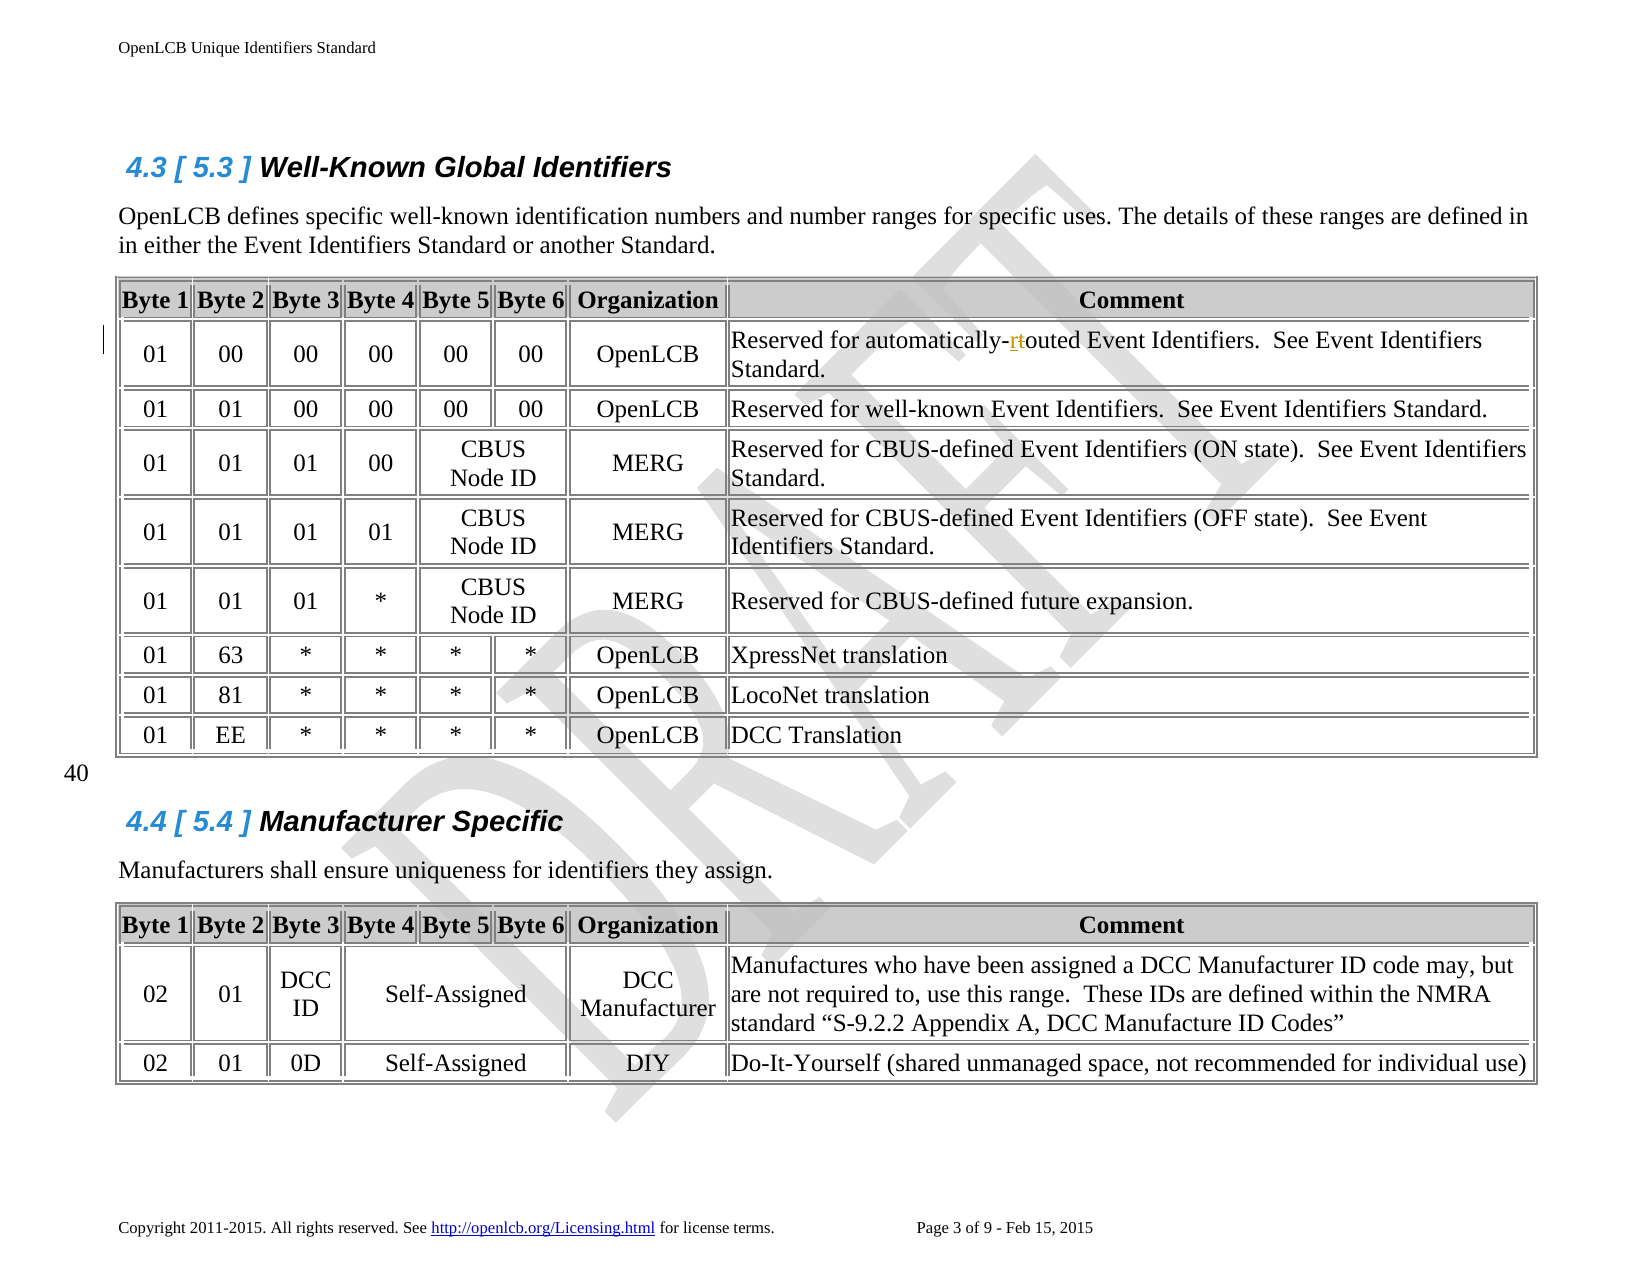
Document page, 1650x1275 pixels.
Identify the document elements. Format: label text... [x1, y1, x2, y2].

table_cell 01 [195, 569, 266, 632]
table_header Byte 5 [418, 904, 470, 942]
table_cell * [496, 692, 550, 712]
table_header Organization [568, 278, 727, 317]
text OpenLCB defines specific well-known identification numbers and number ranges for specific uses. The details of these ranges are defined in in either the Event Identifiers Standard or another Standard. [118, 201, 987, 259]
table_cell * [346, 637, 415, 672]
table_header Byte 3 [269, 904, 343, 942]
table_cell DCC Manufacturer [697, 947, 725, 1039]
table_cell 01 [118, 426, 192, 494]
table_cell * [496, 637, 550, 672]
table_cell 02 [118, 942, 192, 1039]
table_cell 01 [195, 500, 266, 563]
subtitle Manufacturer Specific [118, 804, 383, 838]
table_cell DCC Manufacturer [571, 947, 681, 1039]
table_cell 00 [271, 391, 340, 426]
table_cell Reserved for CBUS-defined future expansion. [868, 569, 1067, 632]
table_cell * [271, 637, 340, 672]
table_cell OpenLCB [599, 718, 703, 752]
table_cell OpenLCB [665, 637, 725, 672]
table_cell * [418, 712, 493, 752]
table_cell 00 [421, 322, 490, 385]
table_cell 01 [118, 385, 192, 426]
table_header Byte 5 [475, 904, 493, 922]
table_cell Reserved for CBUS-defined future expansion. [1043, 563, 1535, 632]
table_cell Self-Assigned [343, 1040, 568, 1080]
subtitle Manufacturer Specific [690, 804, 819, 838]
table_header Byte 5 [418, 278, 493, 317]
table_cell 01 [271, 431, 340, 494]
table_cell Reserved for CBUS-defined Event Identifiers (ON state). See Event Identifiers Standard. [909, 431, 1004, 488]
text Manufacturers shall ensure uniqueness for identifiers they assign. [736, 855, 1532, 884]
table_cell XpressNet translation [819, 637, 872, 668]
table_cell Reserved for CBUS-defined Event Identifiers (OFF state). See Event Identifiers Standard. [985, 494, 1535, 563]
table_cell * [346, 678, 415, 712]
table_cell OpenLCB [571, 640, 657, 672]
table_header [728, 907, 772, 942]
table_cell 02 [118, 1040, 192, 1080]
table_cell Reserved for CBUS-defined Event Identifiers (ON state). See Event Identifiers Standard. [730, 431, 929, 494]
table_cell EE [193, 718, 268, 752]
table_cell MERG [571, 431, 725, 494]
table_cell 01 [118, 712, 192, 752]
table_cell 00 [195, 322, 266, 385]
table_cell Reserved for CBUS-defined Event Identifiers (ON state). See Event Identifiers Standard. [1011, 431, 1220, 494]
table_header Comment [798, 907, 1533, 942]
table_header Byte 2 [193, 907, 268, 942]
text Manufacturers shall ensure uniqueness for identifiers they assign. [630, 855, 722, 884]
table_cell Reserved for CBUS-defined Event Identifiers (OFF state). See Event Identifiers Standard. [737, 519, 803, 563]
table_cell [568, 730, 590, 752]
table_cell LocoNet translation [730, 678, 850, 712]
table_cell * [271, 678, 340, 712]
subtitle Manufacturer Specific [401, 804, 564, 838]
table_cell 01 [118, 672, 192, 712]
subtitle Manufacturer Specific [826, 804, 1532, 838]
table_cell Reserved for automatically-routed Event Identifiers. See Event Identifiers Standard. [730, 322, 866, 385]
table_cell 01 [118, 494, 192, 563]
table_cell DIY [568, 1040, 608, 1080]
table_cell 01 [195, 391, 266, 426]
table_cell Reserved for CBUS-defined Event Identifiers (OFF state). See Event Identifiers Standard. [766, 500, 998, 563]
table_cell CBUS Node ID [421, 569, 565, 632]
table_header Byte 2 [193, 282, 268, 317]
table_header Organization [673, 907, 727, 942]
table_cell Do-It-Yourself (shared unmanaged space, not recommended for individual use) [728, 1040, 1535, 1080]
table_header Comment [1061, 282, 1533, 317]
table_cell Reserved for CBUS-defined future expansion. [730, 569, 795, 632]
table_cell 01 [195, 947, 266, 1039]
subtitle Manufacturer Specific [575, 804, 676, 838]
table_cell XpressNet translation [877, 637, 961, 672]
table_cell 00 [346, 322, 415, 385]
subtitle Well-Known Global Identifiers [118, 150, 1532, 183]
table_cell DIY [630, 1056, 639, 1064]
table_header Organization [568, 904, 659, 942]
table_cell * [493, 712, 568, 752]
table_cell OpenLCB [571, 391, 725, 426]
table_cell XpressNet translation [968, 632, 1535, 672]
table_cell MERG [571, 569, 725, 632]
table_cell DIY [616, 1045, 655, 1058]
table_cell [496, 678, 509, 691]
table_cell Reserved for automatically-routed Event Identifiers. See Event Identifiers Standard. [852, 322, 1121, 385]
table_cell OpenLCB [571, 322, 725, 385]
table_cell 01 [271, 500, 340, 563]
table_cell Reserved for well-known Event Identifiers. See Event Identifiers Standard. [869, 391, 1162, 426]
table_header Byte 1 [121, 907, 192, 942]
table_cell OpenLCB [704, 678, 725, 712]
table_cell CBUS Node ID [421, 500, 565, 563]
table_header Byte 3 [269, 278, 343, 317]
table_header Byte 4 [343, 278, 418, 317]
table_cell OpenLCB [571, 678, 692, 712]
table_cell Reserved for CBUS-defined Event Identifiers (ON state). See Event Identifiers Standard. [1206, 426, 1535, 494]
table_cell * [421, 637, 490, 672]
table_cell Reserved for well-known Event Identifiers. See Event Identifiers Standard. [1166, 385, 1535, 426]
table_cell [555, 662, 565, 672]
table_cell 00 [346, 431, 415, 494]
table_header Byte 4 [343, 904, 418, 942]
table_cell DIY [661, 1045, 727, 1080]
table_cell 0D [269, 1040, 343, 1080]
table_cell LocoNet translation [1028, 672, 1535, 712]
table_cell 00 [346, 391, 415, 426]
table_cell 01 [346, 500, 415, 563]
table_header Byte 1 [121, 282, 192, 317]
table_cell MERG [571, 500, 725, 563]
table_cell Self-Assigned [346, 947, 565, 1039]
table_cell 01 [193, 1045, 268, 1080]
table_cell 01 [118, 632, 192, 672]
table_cell DCC Translation [876, 712, 1535, 752]
text Manufacturers shall ensure uniqueness for identifiers they assign. [118, 855, 412, 884]
table_cell 01 [118, 317, 192, 385]
table_header Byte 6 [493, 904, 568, 942]
table_header [944, 282, 1053, 317]
table_cell 01 [271, 569, 340, 632]
text OpenLCB defines specific well-known identification numbers and number ranges for specific uses. The details of these ranges are defined in in either the Event Identifiers Standard or another Standard. [1003, 201, 1532, 259]
table_cell 01 [118, 563, 192, 632]
table_cell Reserved for well-known Event Identifiers. See Event Identifiers Standard. [730, 391, 861, 426]
table_cell Manufactures who have been assigned a DCC Manufacturer ID code may, but are not required to, use this range. These IDs are defined within the NMRA standard “S-9.2.2 Appendix A, DCC Manufacture ID Codes” [730, 942, 1535, 1039]
table_cell XpressNet translation [730, 637, 823, 672]
table_cell * [269, 712, 343, 752]
table_cell 01 [195, 431, 266, 494]
table_cell 00 [421, 391, 490, 426]
table_cell CBUS Node ID [421, 431, 565, 494]
table_cell LocoNet translation [858, 678, 1003, 712]
text Manufacturers shall ensure uniqueness for identifiers they assign. [426, 855, 612, 884]
table_cell 63 [195, 637, 266, 672]
table_cell 81 [195, 678, 266, 712]
table_cell 00 [271, 322, 340, 385]
table_header [728, 282, 950, 317]
table_cell 00 [496, 391, 565, 426]
table_cell DCC Translation [730, 718, 878, 752]
table_cell * [421, 678, 490, 712]
table_cell 00 [496, 322, 565, 385]
table_cell Reserved for automatically-routed Event Identifiers. See Event Identifiers Standard. [1097, 317, 1535, 385]
table_cell * [343, 712, 418, 752]
table_cell * [346, 569, 415, 632]
table_cell Reserved for CBUS-defined future expansion. [772, 569, 888, 632]
table_header Byte 6 [493, 278, 568, 317]
table_cell DCC ID [271, 947, 340, 1039]
